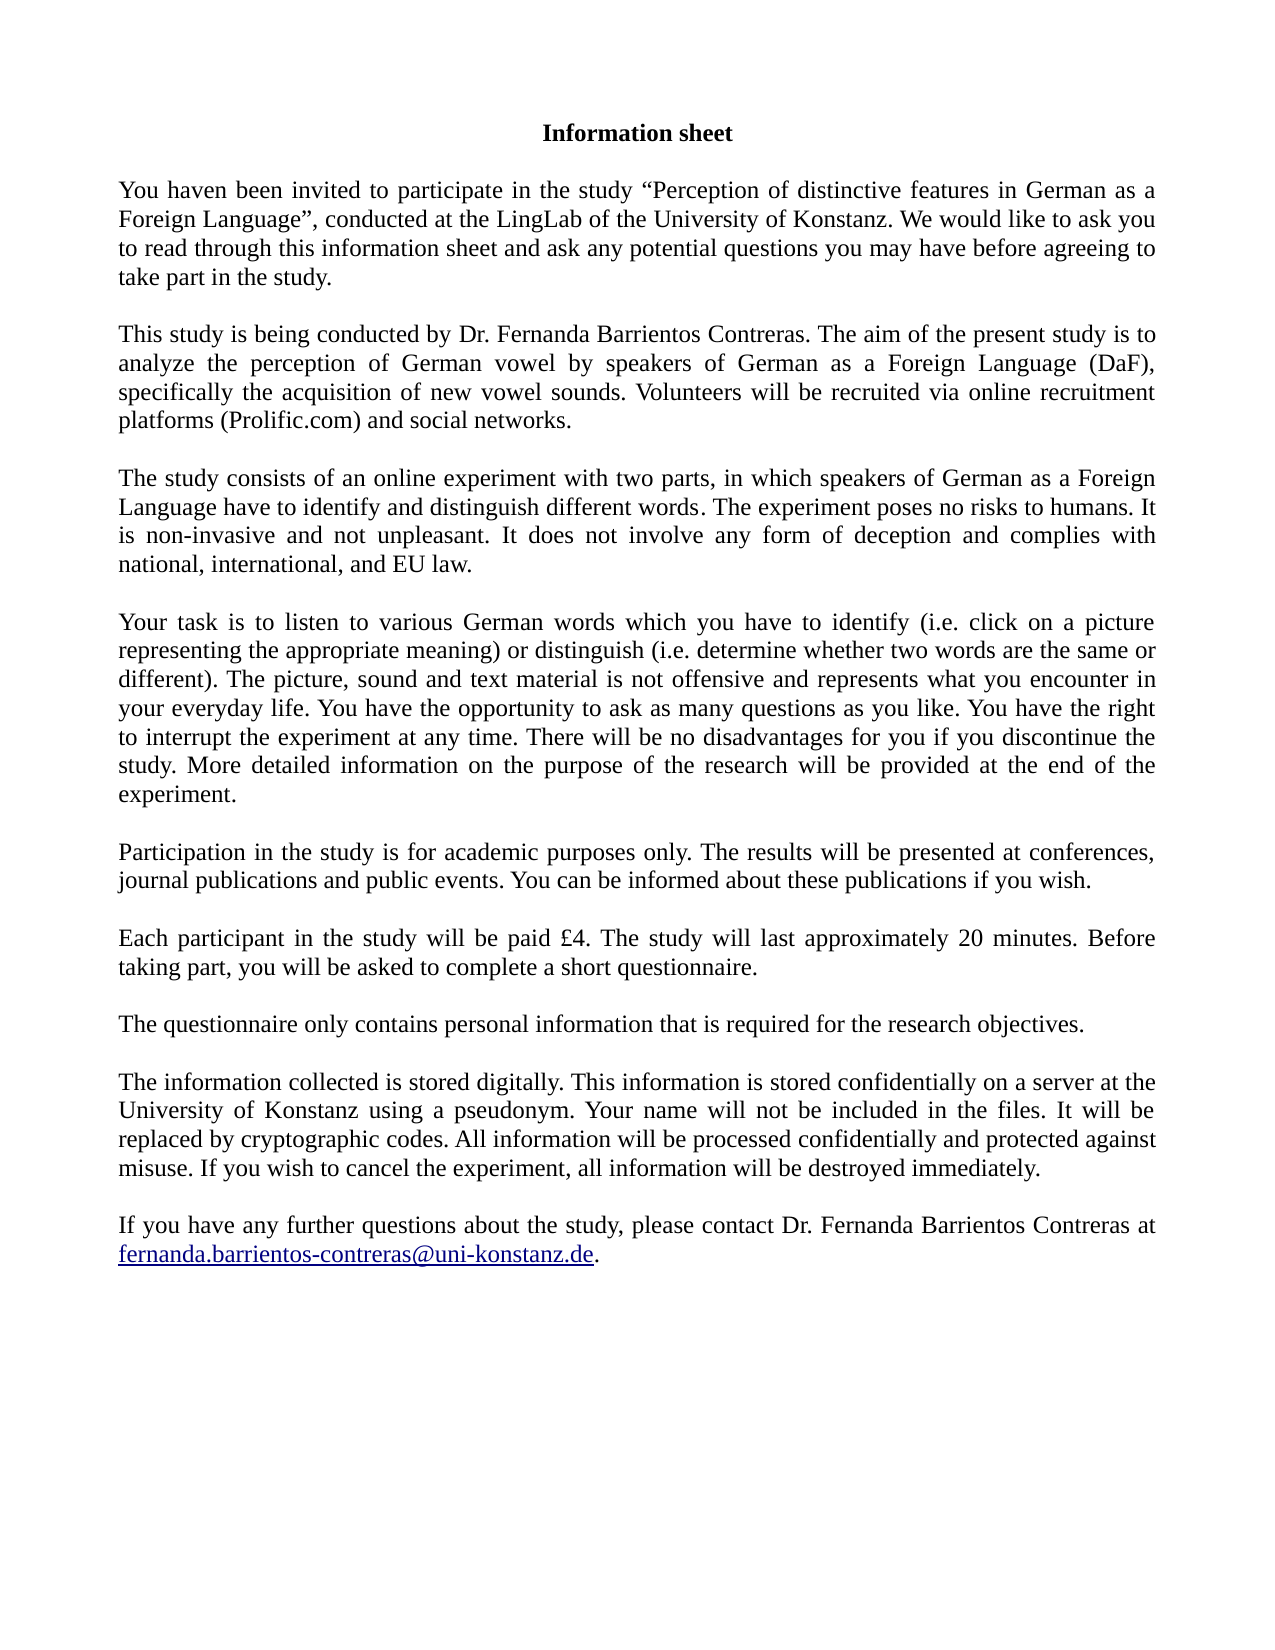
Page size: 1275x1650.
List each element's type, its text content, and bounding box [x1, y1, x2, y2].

text The questionnaire only contains personal information that is required for the research objectives. [118, 1009, 1157, 1038]
text Your task is to listen to various German words which you have to identify (i.e. click on a picture representing the appropriate meaning) or distinguish (i.e. determine whether two words are the same or different). The picture, sound and text material is not offensive and represents what you encounter in your everyday life. You have the opportunity to ask as many questions as you like. You have the right to interrupt the experiment at any time. There will be no disadvantages for you if you discontinue the study. More detailed information on the purpose of the research will be provided at the end of the experiment. [118, 607, 1157, 808]
text This study is being conducted by Dr. Fernanda Barrientos Contreras. The aim of the present study is to analyze the perception of German vowel by speakers of German as a Foreign Language (DaF), specifically the acquisition of new vowel sounds. Volunteers will be recruited via online recruitment platforms (Prolific.com) and social networks. [118, 319, 1157, 434]
text You haven been invited to participate in the study “Perception of distinctive features in German as a Foreign Language”, conducted at the LingLab of the University of Konstanz. We would like to ask you to read through this information sheet and ask any potential questions you may have before agreeing to take part in the study. [118, 176, 1157, 291]
text Each participant in the study will be paid £4. The study will last approximately 20 minutes. Before taking part, you will be asked to complete a short questionnaire. [118, 923, 1157, 981]
text Participation in the study is for academic purposes only. The results will be presented at conferences, journal publications and public events. You can be informed about these publications if you wish. [118, 837, 1157, 894]
text The study consists of an online experiment with two parts, in which speakers of German as a Foreign Language have to identify and distinguish different words. The experiment poses no risks to humans. It is non-invasive and not unpleasant. It does not involve any form of deception and complies with national, international, and EU law. [118, 463, 1157, 578]
text Information sheet [118, 118, 1157, 147]
text If you have any further questions about the study, please contact Dr. Fernanda Barrientos Contreras at fernanda.barrientos-contreras@uni-konstanz.de. [118, 1211, 1157, 1268]
text The information collected is stored digitally. This information is stored confidentially on a server at the University of Konstanz using a pseudonym. Your name will not be included in the files. It will be replaced by cryptographic codes. All information will be processed confidentially and protected against misuse. If you wish to cancel the experiment, all information will be destroyed immediately. [118, 1067, 1157, 1182]
